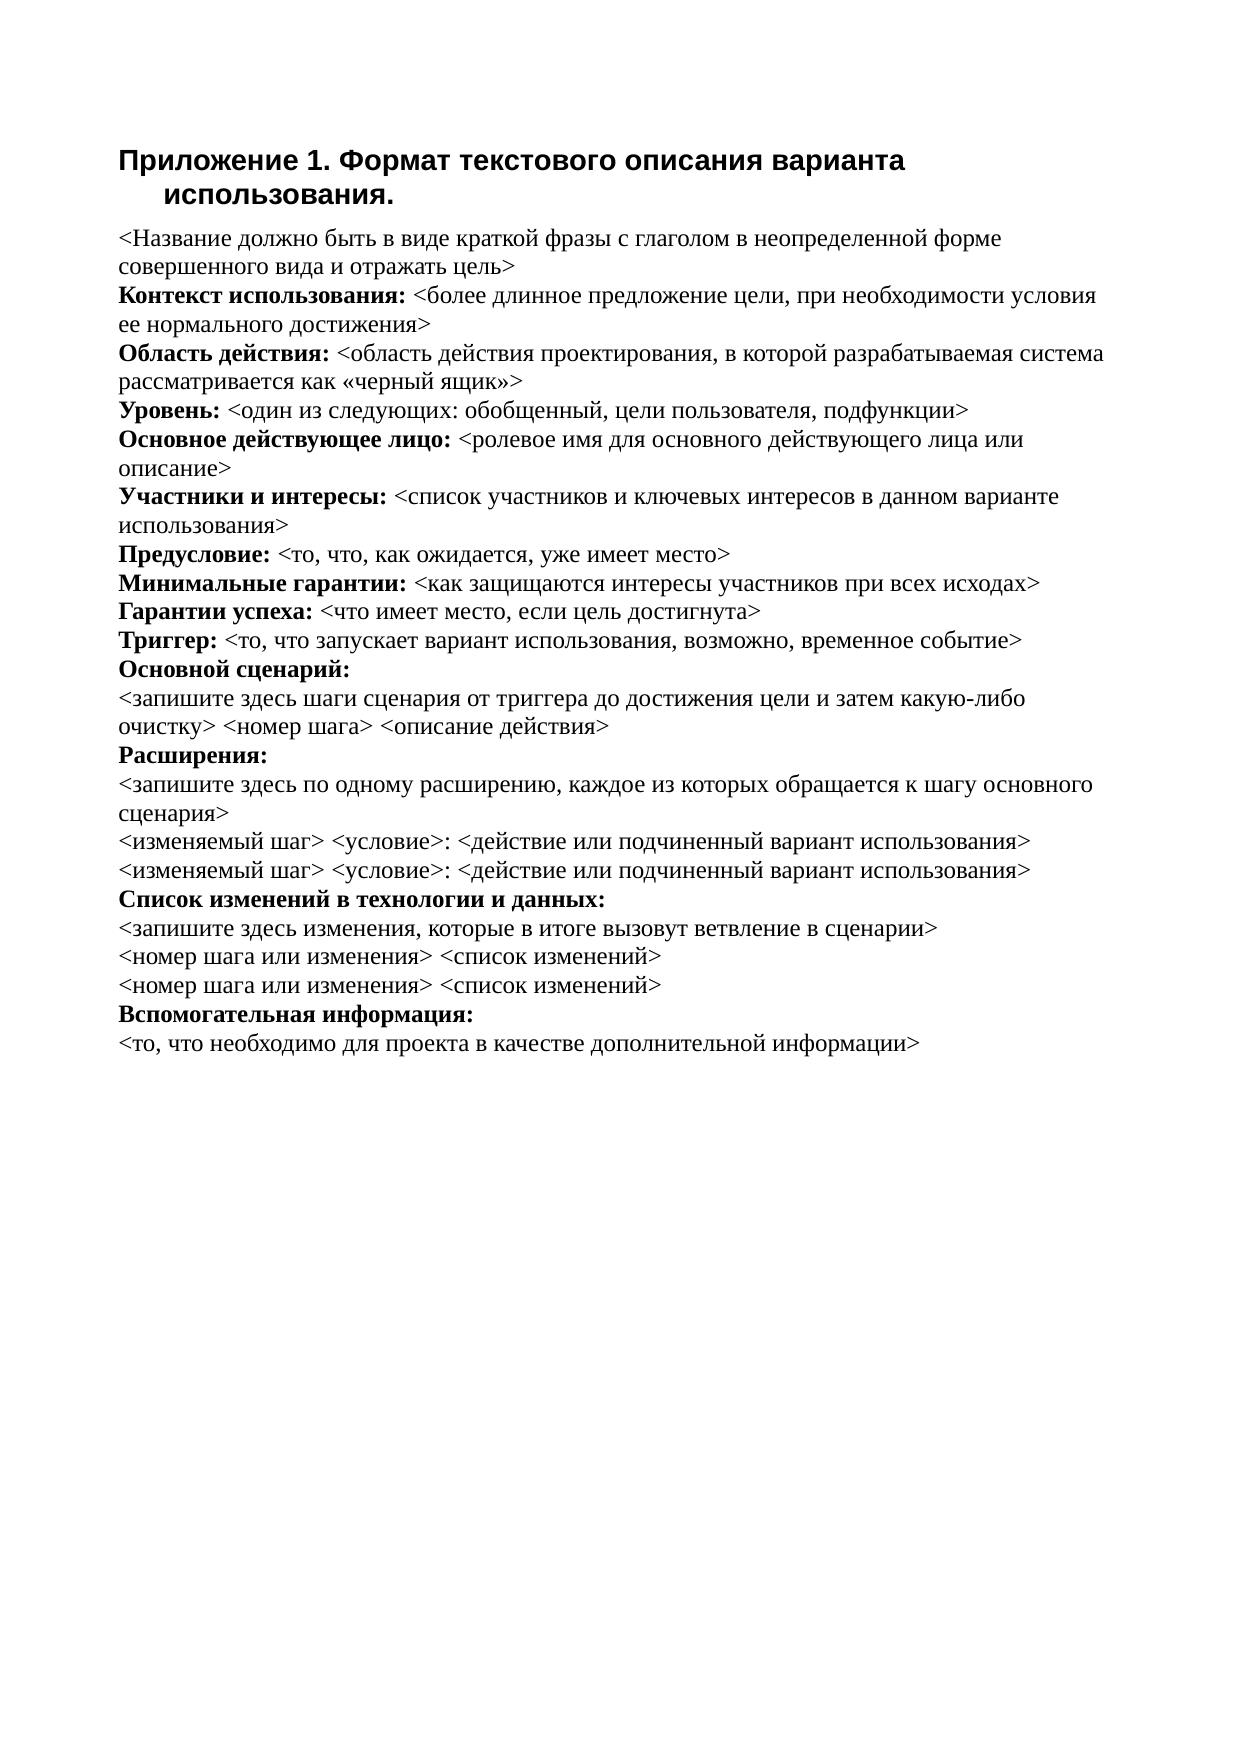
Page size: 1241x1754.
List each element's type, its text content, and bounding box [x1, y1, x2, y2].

text <номер шага или изменения> <список изменений> [118, 941, 1122, 970]
text Контекст использования: <более длинное предложение цели, при необходимости условия ее нормального достижения> [118, 280, 1122, 338]
text Триггер: <то, что запускает вариант использования, возможно, временное событие> [118, 625, 1122, 654]
text <изменяемый шаг> <условие>: <действие или подчиненный вариант использования> [118, 855, 1122, 884]
text Вспомогательная информация: [118, 999, 1122, 1028]
text Гарантии успеха: <что имеет место, если цель достигнута> [118, 596, 1122, 625]
text Область действия: <область действия проектирования, в которой разрабатываемая система рассматривается как «черный ящик»> [118, 338, 1122, 395]
text <запишите здесь изменения, которые в итоге вызовут ветвление в сценарии> [118, 913, 1122, 941]
text Основное действующее лицо: <ролевое имя для основного действующего лица или описание> [118, 424, 1122, 481]
text <то, что необходимо для проекта в качестве дополнительной информации> [118, 1028, 1122, 1056]
text Предусловие: <то, что, как ожидается, уже имеет место> [118, 539, 1122, 568]
text Уровень: <один из следующих: обобщенный, цели пользователя, подфункции> [118, 395, 1122, 424]
text <изменяемый шаг> <условие>: <действие или подчиненный вариант использования> [118, 826, 1122, 855]
text Список изменений в технологии и данных: [118, 884, 1122, 913]
subtitle Приложение 1. Формат текстового описания варианта использования. [118, 143, 1122, 210]
text <запишите здесь по одному расширению, каждое из которых обращается к шагу основного сценария> [118, 769, 1122, 826]
text <Название должно быть в виде краткой фразы с глаголом в неопределенной форме совершенного вида и отражать цель> [118, 223, 1122, 280]
text <запишите здесь шаги сценария от триггера до достижения цели и затем какую-либо очистку> <номер шага> <описание действия> [118, 683, 1122, 740]
text Участники и интересы: <список участников и ключевых интересов в данном варианте использования> [118, 481, 1122, 539]
text <номер шага или изменения> <список изменений> [118, 970, 1122, 999]
text Основной сценарий: [118, 654, 1122, 683]
text Расширения: [118, 740, 1122, 769]
text Минимальные гарантии: <как защищаются интересы участников при всех исходах> [118, 568, 1122, 596]
